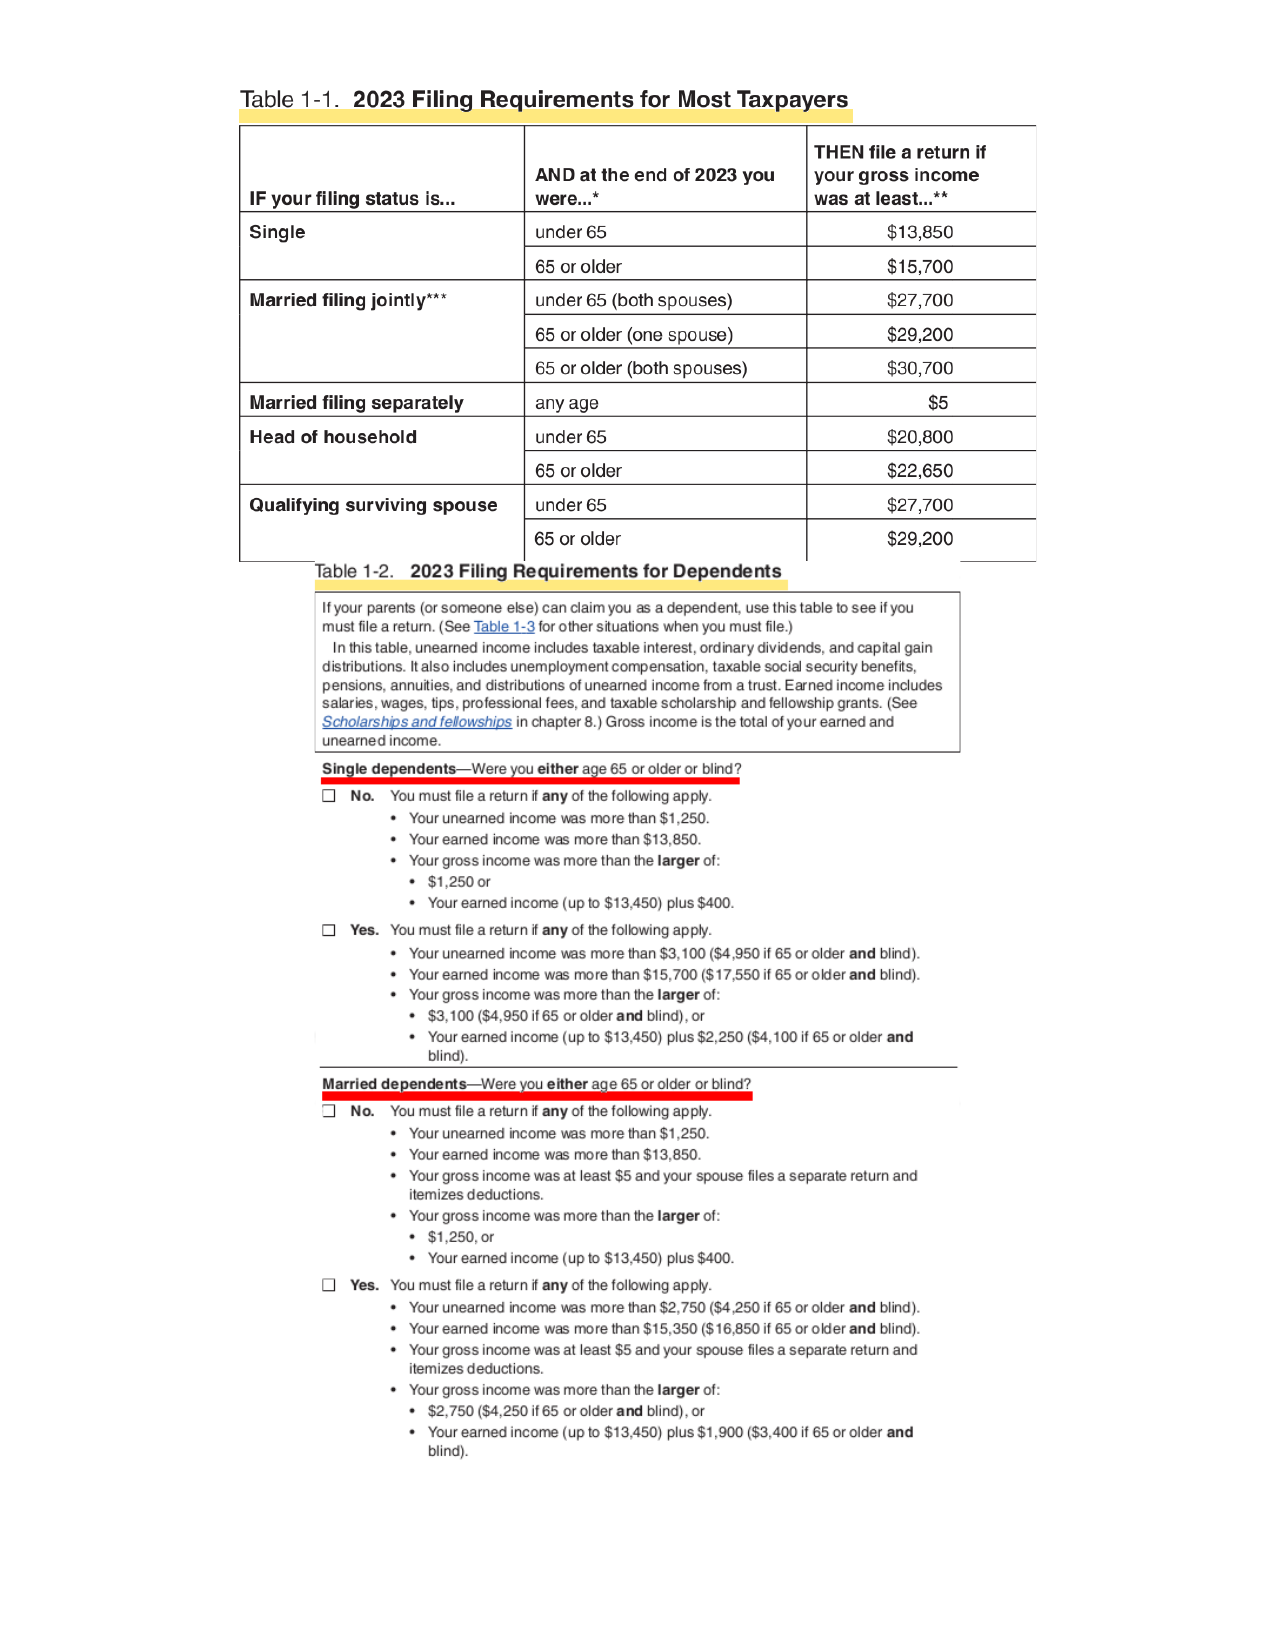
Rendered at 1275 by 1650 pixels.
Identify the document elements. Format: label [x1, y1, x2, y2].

picture [239, 90, 1037, 1469]
